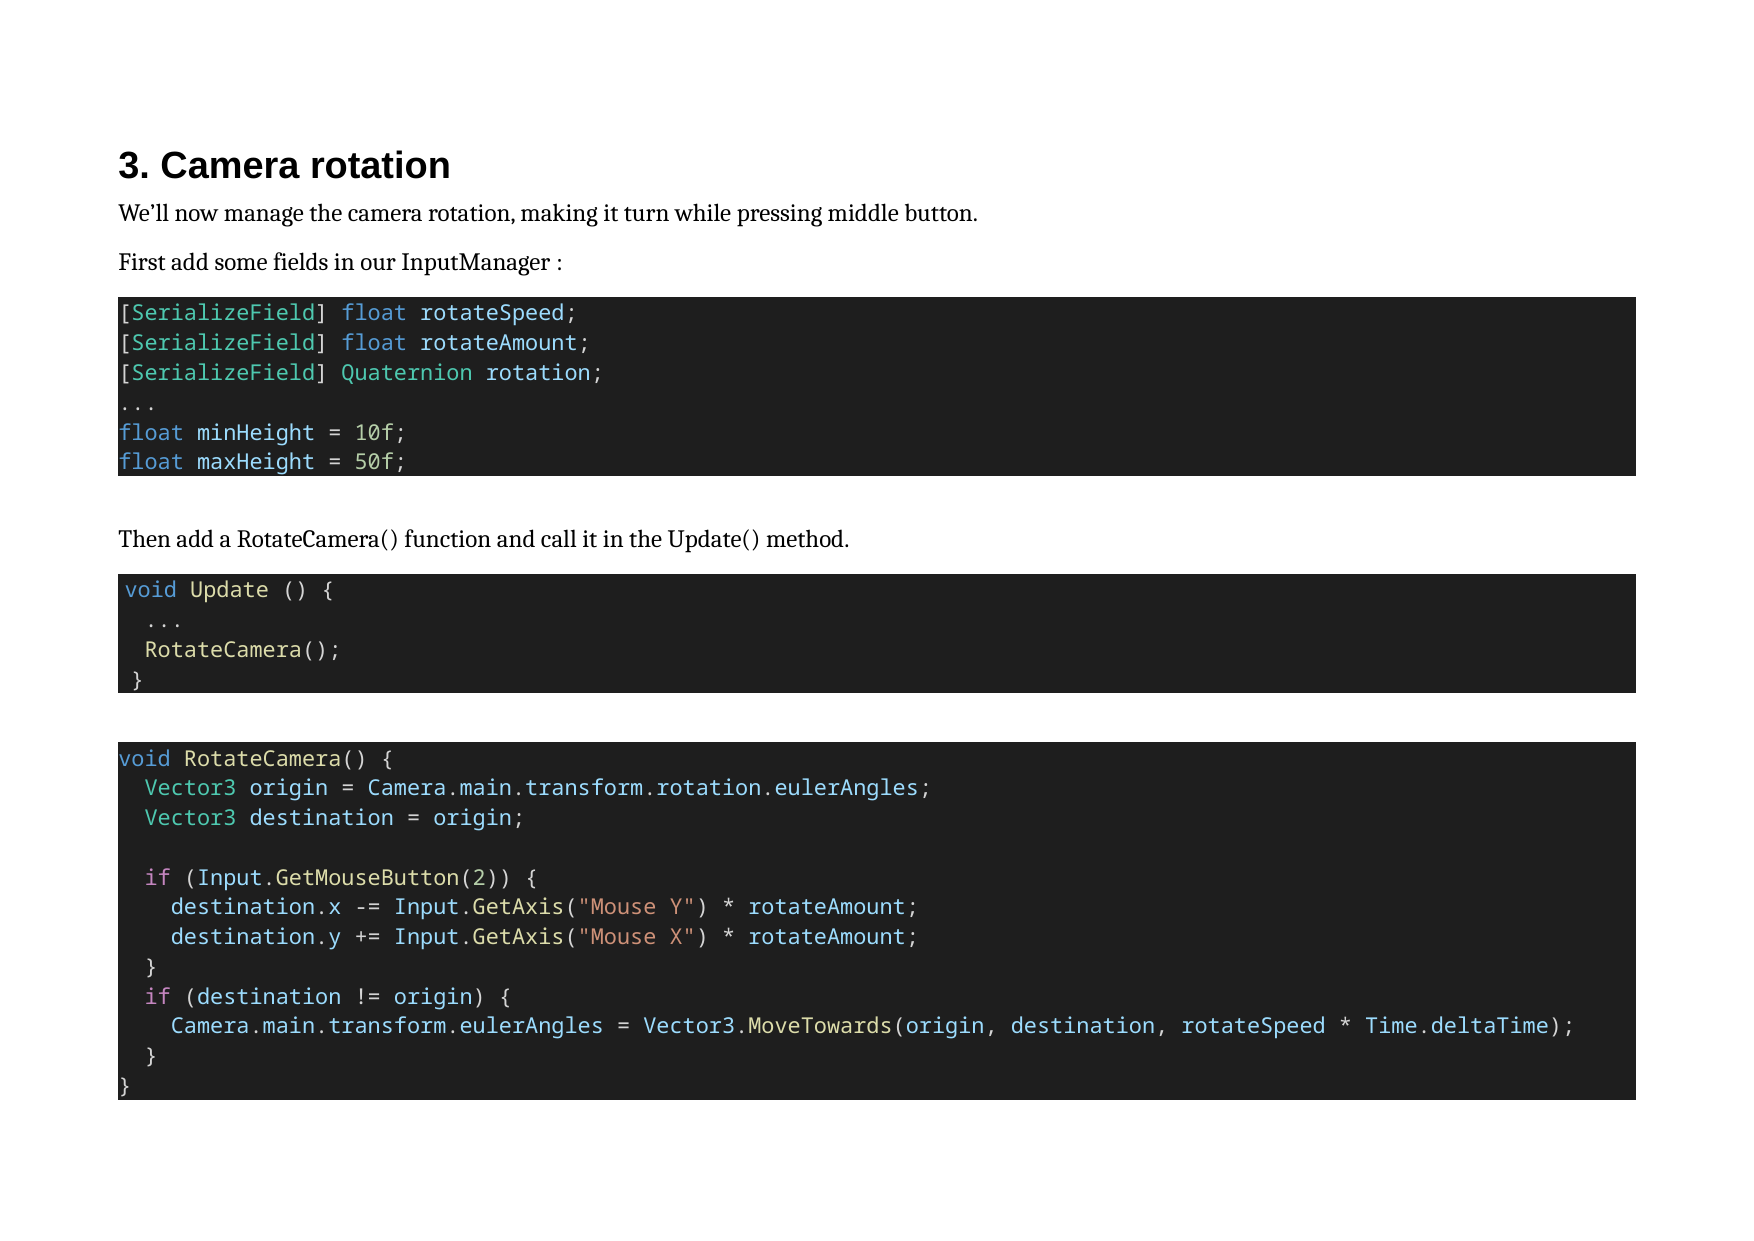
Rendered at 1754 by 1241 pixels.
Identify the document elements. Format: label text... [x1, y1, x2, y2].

text Vector3 destination = origin; [118, 802, 1636, 832]
text } [118, 1040, 1636, 1070]
text Then add a RotateCamera() function and call it in the Update() method. [118, 525, 1636, 554]
subtitle 3. Camera rotation [118, 143, 1636, 187]
text } [118, 951, 1636, 981]
text } [118, 1070, 1636, 1100]
text ... [118, 387, 1636, 417]
text RotateCamera(); [118, 634, 1636, 664]
text destination.x -= Input.GetAxis("Mouse Y") * rotateAmount; [118, 891, 1636, 921]
text [SerializeField] Quaternion rotation; [118, 357, 1636, 387]
text [SerializeField] float rotateAmount; [118, 327, 1636, 357]
text } [118, 664, 1636, 693]
text [SerializeField] float rotateSpeed; [118, 297, 1636, 327]
text Vector3 origin = Camera.main.transform.rotation.eulerAngles; [118, 772, 1636, 802]
text First add some fields in our InputManager : [118, 248, 1636, 277]
text Camera.main.transform.eulerAngles = Vector3.MoveTowards(origin, destination, rotateSpeed * Time.deltaTime); [118, 1011, 1636, 1040]
text float maxHeight = 50f; [118, 446, 1636, 476]
text float minHeight = 10f; [118, 417, 1636, 446]
text We’ll now manage the camera rotation, making it turn while pressing middle button. [118, 199, 1636, 228]
text destination.y += Input.GetAxis("Mouse X") * rotateAmount; [118, 921, 1636, 951]
text void Update () { [118, 574, 1636, 604]
text if (Input.GetMouseButton(2)) { [118, 862, 1636, 891]
text ... [118, 604, 1636, 634]
text void RotateCamera() { [118, 742, 1636, 772]
text if (destination != origin) { [118, 981, 1636, 1011]
